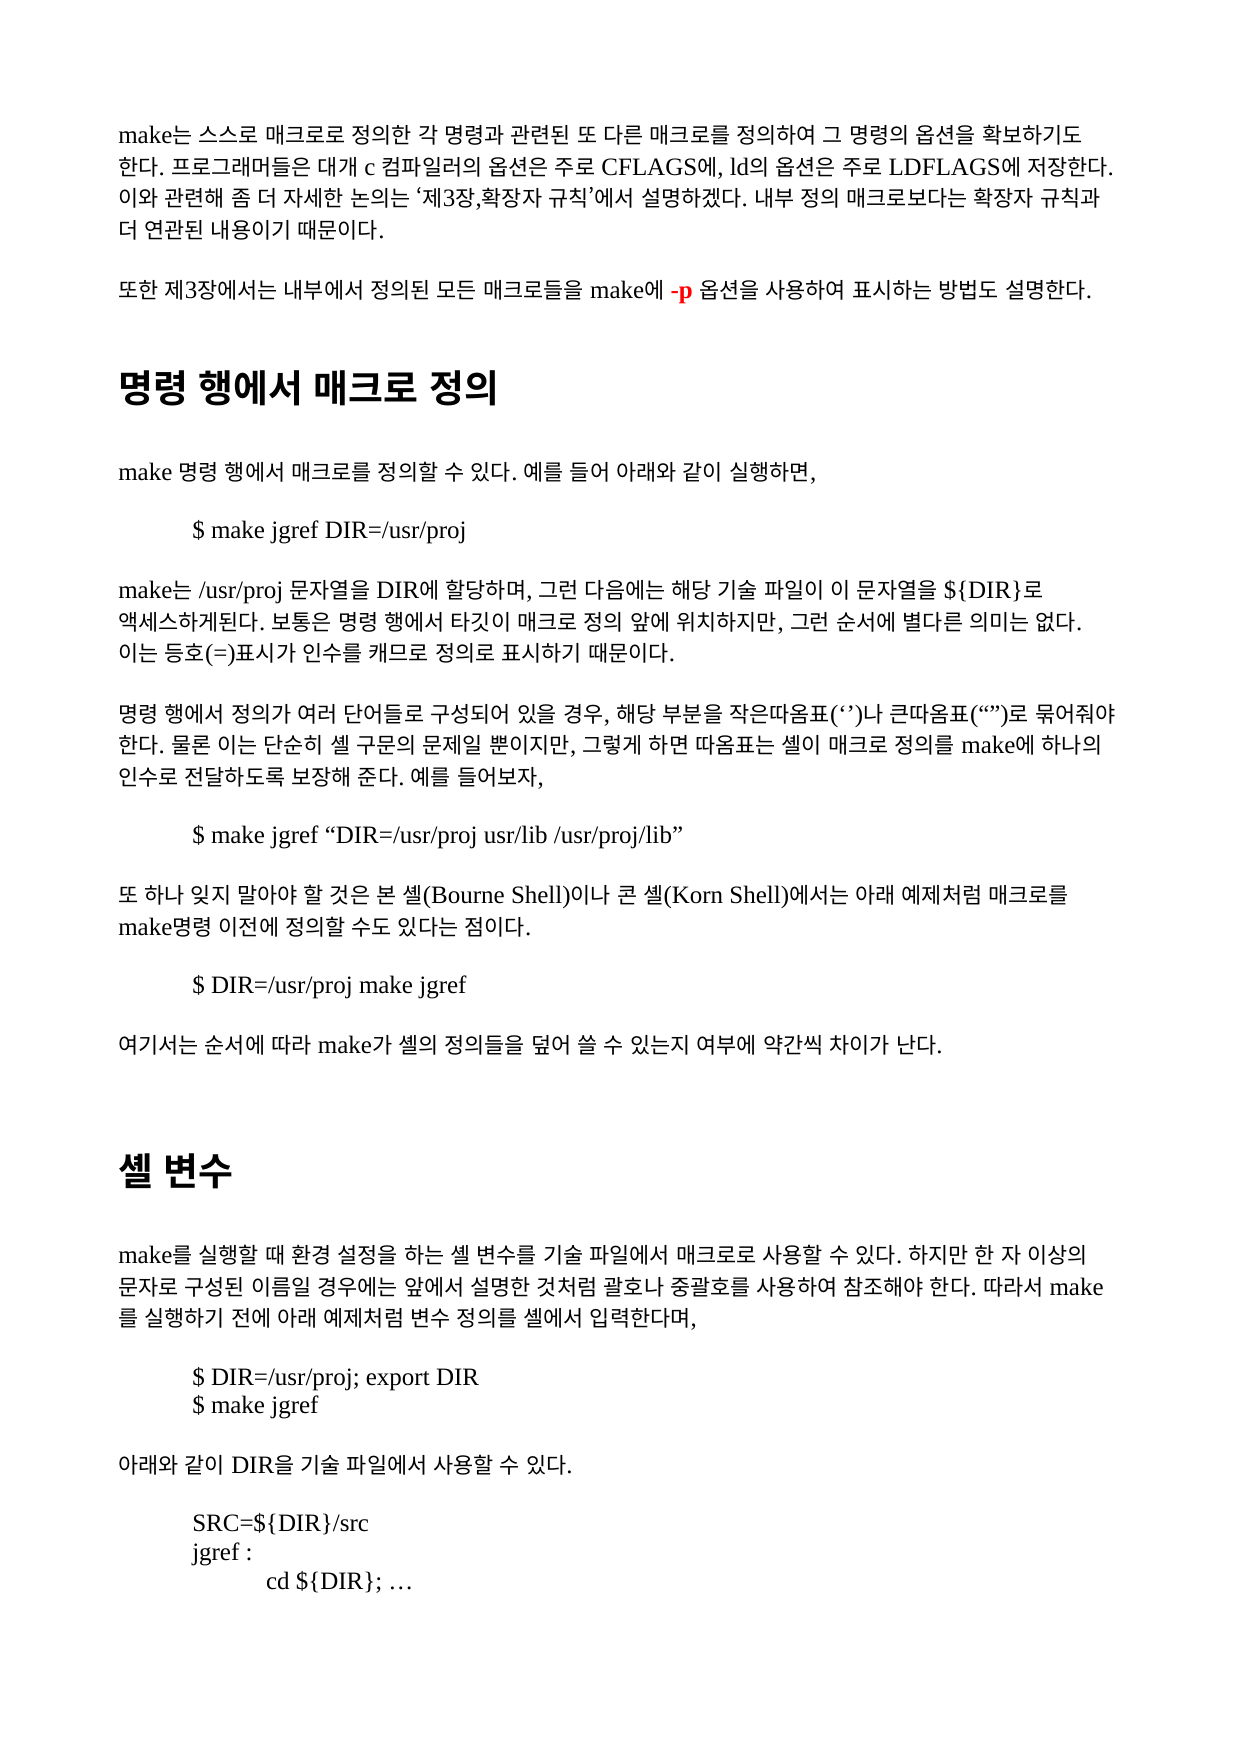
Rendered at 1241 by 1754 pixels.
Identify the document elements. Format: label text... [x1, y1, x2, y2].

text jgref : [118, 1537, 1122, 1566]
text 여기서는 순서에 따라 make가 셸의 정의들을 덮어 쓸 수 있는지 여부에 약간씩 차이가 난다. [118, 1028, 1122, 1059]
text $ make jgref [118, 1390, 1122, 1419]
subtitle 명령 행에서 매크로 정의 [118, 359, 1122, 414]
text make는 /usr/proj 문자열을 DIR에 할당하며, 그런 다음에는 해당 기술 파일이 이 문자열을 ${DIR}로 액세스하게된다. 보통은 명령 행에서 타깃이 매크로 정의 앞에 위치하지만, 그런 순서에 별다른 의미는 없다. 이는 등호(=)표시가 인수를 캐므로 정의로 표시하기 때문이다. [118, 573, 1122, 668]
text make 명령 행에서 매크로를 정의할 수 있다. 예를 들어 아래와 같이 실행하면, [118, 455, 1122, 487]
text cd ${DIR}; … [118, 1566, 1122, 1594]
text 또 하나 잊지 말아야 할 것은 본 셸(Bourne Shell)이나 콘 셸(Korn Shell)에서는 아래 예제처럼 매크로를 make명령 이전에 정의할 수도 있다는 점이다. [118, 878, 1122, 941]
text $ make jgref “DIR=/usr/proj usr/lib /usr/proj/lib” [118, 821, 1122, 849]
text 명령 행에서 정의가 여러 단어들로 구성되어 있을 경우, 해당 부분을 작은따옴표(‘’)나 큰따옴표(“”)로 묶어줘야 한다. 물론 이는 단순히 셸 구문의 문제일 뿐이지만, 그렇게 하면 따옴표는 셸이 매크로 정의를 make에 하나의 인수로 전달하도록 보장해 준다. 예를 들어보자, [118, 697, 1122, 792]
text $ DIR=/usr/proj make jgref [118, 970, 1122, 999]
text $ DIR=/usr/proj; export DIR [118, 1362, 1122, 1390]
text SRC=${DIR}/src [118, 1508, 1122, 1537]
text make를 실행할 때 환경 설정을 하는 셸 변수를 기술 파일에서 매크로로 사용할 수 있다. 하지만 한 자 이상의 문자로 구성된 이름일 경우에는 앞에서 설명한 것처럼 괄호나 중괄호를 사용하여 참조해야 한다. 따라서 make를 실행하기 전에 아래 예제처럼 변수 정의를 셸에서 입력한다며, [118, 1238, 1122, 1333]
text 아래와 같이 DIR을 기술 파일에서 사용할 수 있다. [118, 1448, 1122, 1479]
text $ make jgref DIR=/usr/proj [118, 516, 1122, 544]
text 또한 제3장에서는 내부에서 정의된 모든 매크로들을 make에 -p 옵션을 사용하여 표시하는 방법도 설명한다. [118, 273, 1122, 305]
text make는 스스로 매크로로 정의한 각 명령과 관련된 또 다른 매크로를 정의하여 그 명령의 옵션을 확보하기도 한다. 프로그래머들은 대개 c 컴파일러의 옵션은 주로 CFLAGS에, ld의 옵션은 주로 LDFLAGS에 저장한다. 이와 관련해 좀 더 자세한 논의는 ‘제3장,확장자 규칙’에서 설명하겠다. 내부 정의 매크로보다는 확장자 규칙과 더 연관된 내용이기 때문이다. [118, 118, 1122, 245]
subtitle 셸 변수 [118, 1142, 1122, 1197]
